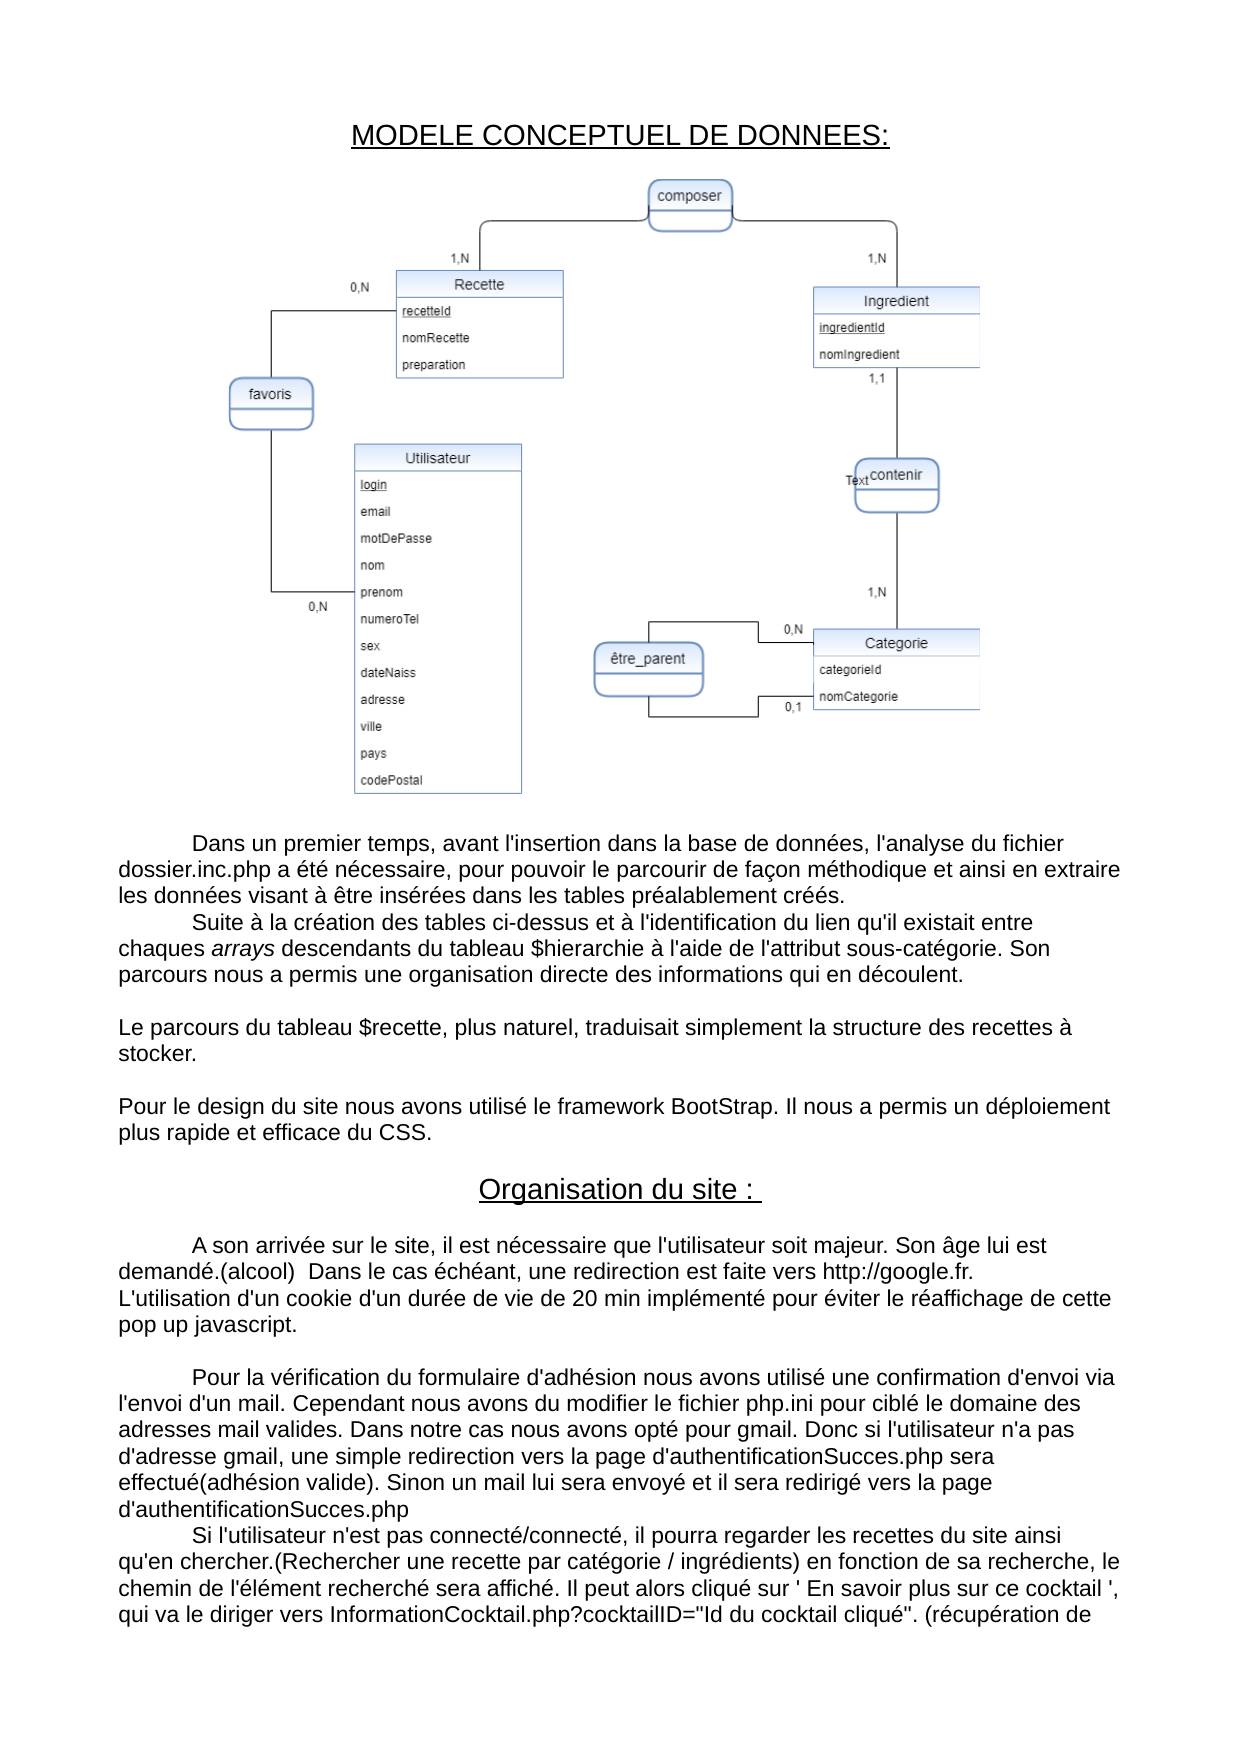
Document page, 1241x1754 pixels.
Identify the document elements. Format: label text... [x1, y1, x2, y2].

text L'utilisation d'un cookie d'un durée de vie de 20 min implémenté pour éviter le réaffichage de cette pop up javascript. [118, 1285, 1122, 1337]
text Pour le design du site nous avons utilisé le framework BootStrap. Il nous a permis un déploiement plus rapide et efficace du CSS. [118, 1093, 1122, 1146]
text Dans un premier temps, avant l'insertion dans la base de données, l'analyse du fichier dossier.inc.php a été nécessaire, pour pouvoir le parcourir de façon méthodique et ainsi en extraire les données visant à être insérées dans les tables préalablement créés. [118, 829, 1122, 908]
picture [228, 179, 980, 796]
text A son arrivée sur le site, il est nécessaire que l'utilisateur soit majeur. Son âge lui est demandé.(alcool) Dans le cas échéant, une redirection est faite vers http://google.fr. [118, 1232, 1122, 1285]
text Pour la vérification du formulaire d'adhésion nous avons utilisé une confirmation d'envoi via l'envoi d'un mail. Cependant nous avons du modifier le fichier php.ini pour ciblé le domaine des adresses mail valides. Dans notre cas nous avons opté pour gmail. Donc si l'utilisateur n'a pas d'adresse gmail, une simple redirection vers la page d'authentificationSucces.php sera effectué(adhésion valide). Sinon un mail lui sera envoyé et il sera redirigé vers la page d'authentificationSucces.php [118, 1364, 1122, 1522]
text Le parcours du tableau $recette, plus naturel, traduisait simplement la structure des recettes à stocker. [118, 1014, 1122, 1067]
text Si l'utilisateur n'est pas connecté/connecté, il pourra regarder les recettes du site ainsi qu'en chercher.(Rechercher une recette par catégorie / ingrédients) en fonction de sa recherche, le chemin de l'élément recherché sera affiché. Il peut alors cliqué sur ' En savoir plus sur ce cocktail ', qui va le diriger vers InformationCocktail.php?cocktailID="Id du cocktail cliqué". (récupération de [118, 1522, 1122, 1627]
text Organisation du site : [118, 1172, 1122, 1206]
text Suite à la création des tables ci-dessus et à l'identification du lien qu'il existait entre chaques arrays descendants du tableau $hierarchie à l'aide de l'attribut sous-catégorie. Son parcours nous a permis une organisation directe des informations qui en découlent. [118, 908, 1122, 988]
text MODELE CONCEPTUEL DE DONNEES: [118, 118, 1122, 152]
